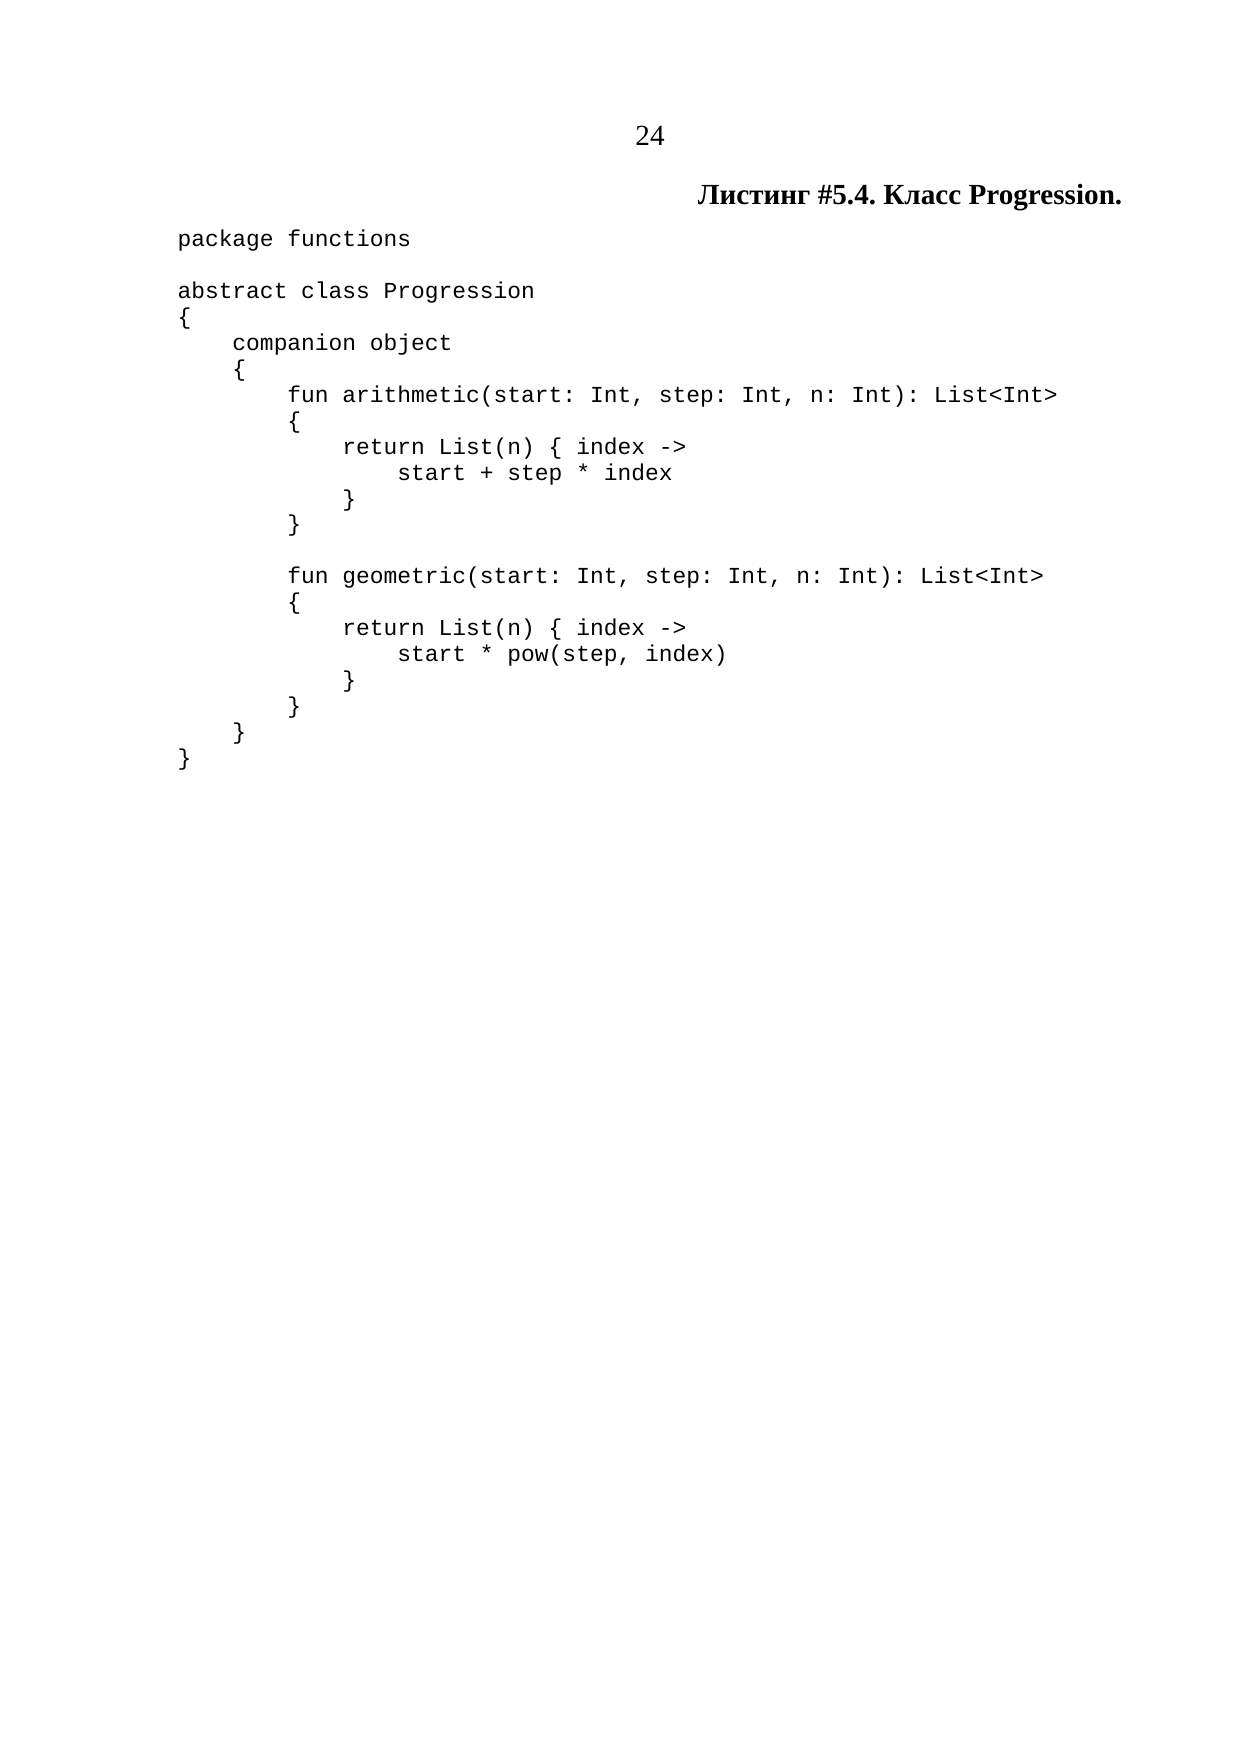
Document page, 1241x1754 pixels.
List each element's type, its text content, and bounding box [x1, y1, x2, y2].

text } [177, 513, 1122, 539]
text abstract class Progression [177, 279, 1122, 305]
text { [177, 409, 1122, 435]
text } [177, 720, 1122, 746]
text return List(n) { index -> [177, 617, 1122, 642]
text { [177, 357, 1122, 383]
text } [177, 487, 1122, 513]
text } [177, 694, 1122, 720]
text { [177, 305, 1122, 331]
text { [177, 591, 1122, 617]
text companion object [177, 331, 1122, 357]
text start + step * index [177, 461, 1122, 487]
text start * pow(step, index) [177, 642, 1122, 668]
text return List(n) { index -> [177, 435, 1122, 461]
text } [177, 746, 1122, 772]
text package functions [177, 227, 1122, 253]
text Листинг #5.4. Класс Progression. [177, 177, 1122, 211]
text fun geometric(start: Int, step: Int, n: Int): List<Int> [177, 565, 1122, 591]
text fun arithmetic(start: Int, step: Int, n: Int): List<Int> [177, 383, 1122, 409]
text } [177, 668, 1122, 694]
